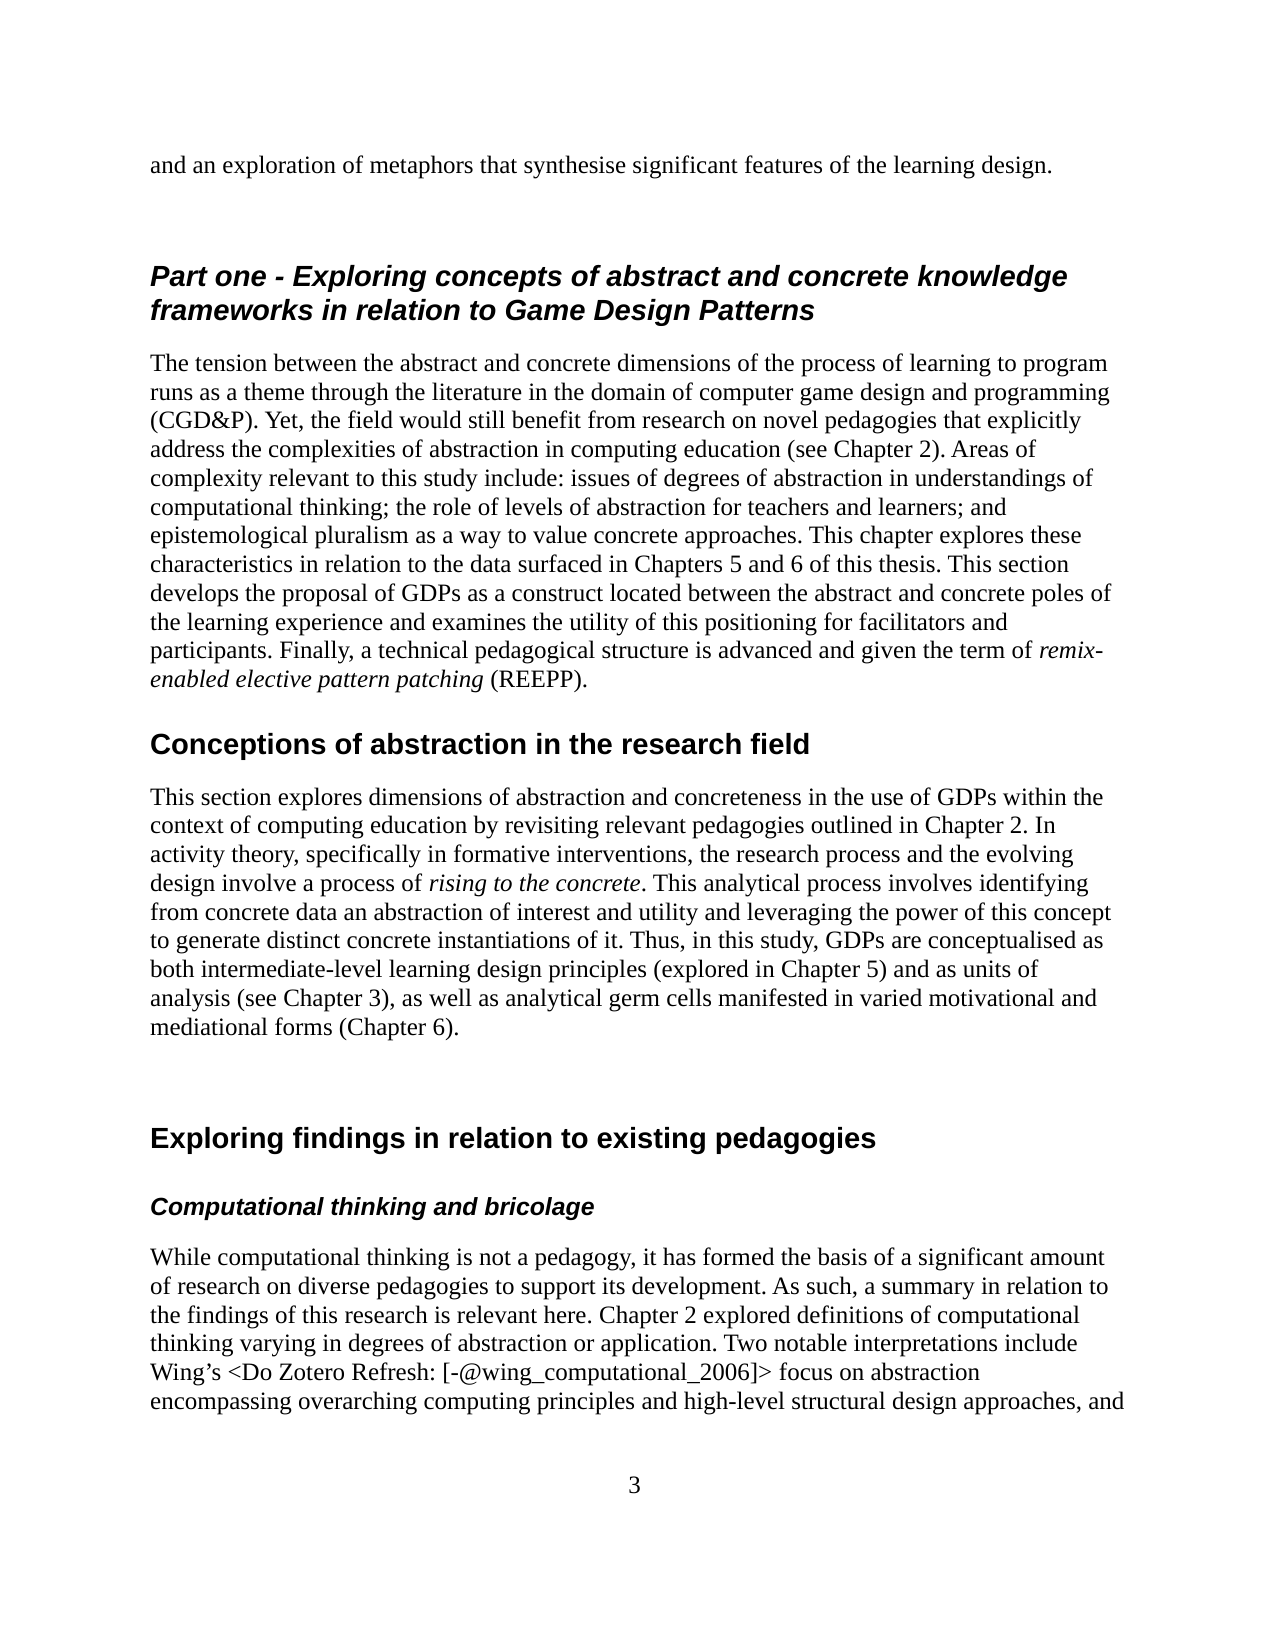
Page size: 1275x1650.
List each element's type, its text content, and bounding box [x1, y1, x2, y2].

subtitle Conceptions of abstraction in the research field [150, 727, 1125, 760]
text While computational thinking is not a pedagogy, it has formed the basis of a significant amount of research on diverse pedagogies to support its development. As such, a summary in relation to the findings of this research is relevant here. Chapter 2 explored definitions of computational thinking varying in degrees of abstraction or application. Two notable interpretations include Wing’s <Do Zotero Refresh: [-@wing_computational_2006]> focus on abstraction encompassing overarching computing principles and high-level structural design approaches, and [150, 1242, 1125, 1415]
text and an exploration of metaphors that synthesise significant features of the learning design. [150, 150, 1125, 179]
subtitle Exploring findings in relation to existing pedagogies [150, 1121, 1125, 1155]
subtitle Computational thinking and bricolage [150, 1192, 1125, 1221]
text This section explores dimensions of abstraction and concreteness in the use of GDPs within the context of computing education by revisiting relevant pedagogies outlined in Chapter 2. In activity theory, specifically in formative interventions, the research process and the evolving design involve a process of rising to the concrete. This analytical process involves identifying from concrete data an abstraction of interest and utility and leveraging the power of this concept to generate distinct concrete instantiations of it. Thus, in this study, GDPs are conceptualised as both intermediate-level learning design principles (explored in Chapter 5) and as units of analysis (see Chapter 3), as well as analytical germ cells manifested in varied motivational and mediational forms (Chapter 6). [150, 782, 1125, 1041]
text The tension between the abstract and concrete dimensions of the process of learning to program runs as a theme through the literature in the domain of computer game design and programming (CGD&P). Yet, the field would still benefit from research on novel pedagogies that explicitly address the complexities of abstraction in computing education (see Chapter 2). Areas of complexity relevant to this study include: issues of degrees of abstraction in understandings of computational thinking; the role of levels of abstraction for teachers and learners; and epistemological pluralism as a way to value concrete approaches. This chapter explores these characteristics in relation to the data surfaced in Chapters 5 and 6 of this thesis. This section develops the proposal of GDPs as a construct located between the abstract and concrete poles of the learning experience and examines the utility of this positioning for facilitators and participants. Finally, a technical pedagogical structure is advanced and given the term of remix-enabled elective pattern patching (REEPP). [150, 348, 1125, 693]
subtitle Part one - Exploring concepts of abstract and concrete knowledge frameworks in relation to Game Design Patterns [150, 259, 1125, 326]
